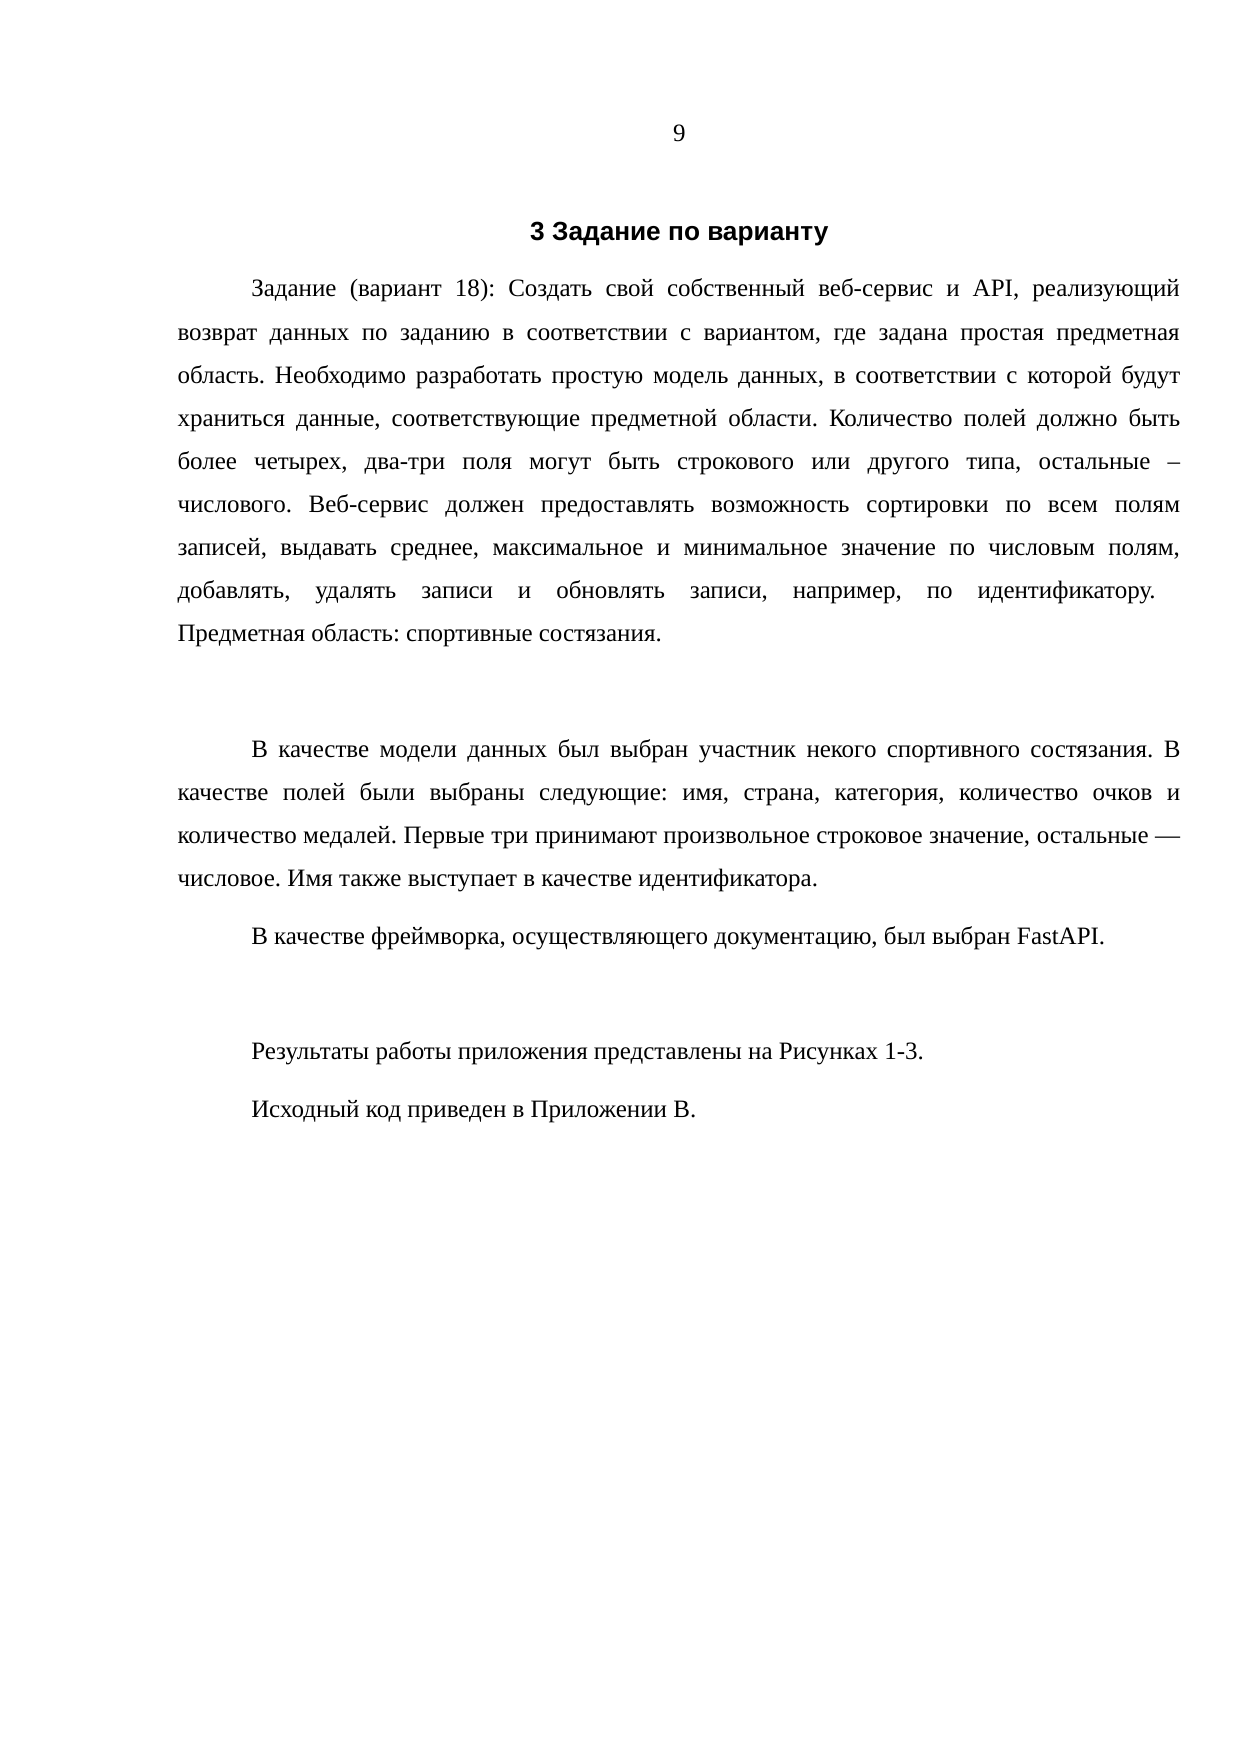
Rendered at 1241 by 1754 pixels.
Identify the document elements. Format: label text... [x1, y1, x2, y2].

text Результаты работы приложения представлены на Рисунках 1-3. [177, 1036, 1181, 1065]
text В качестве модели данных был выбран участник некого спортивного состязания. В качестве полей были выбраны следующие: имя, страна, категория, количество очков и количество медалей. Первые три принимают произвольное строковое значение, остальные — числовое. Имя также выступает в качестве идентификатора. [177, 734, 1181, 892]
text В качестве фреймворка, осуществляющего документацию, был выбран FastAPI. [177, 921, 1181, 950]
text Исходный код приведен в Приложении В. [177, 1094, 1181, 1123]
subtitle Задание по варианту [177, 216, 1181, 246]
text Задание (вариант 18): Создать свой собственный веб-сервис и API, реализующий возврат данных по заданию в соответствии с вариантом, где задана простая предметная область. Необходимо разработать простую модель данных, в соответствии с которой будут храниться данные, соответствующие предметной области. Количество полей должно быть более четырех, два-три поля могут быть строкового или другого типа, остальные – числового. Веб-сервис должен предоставлять возможность сортировки по всем полям записей, выдавать среднее, максимальное и минимальное значение по числовым полям, добавлять, удалять записи и обновлять записи, например, по идентификатору. Предметная область: спортивные состязания. [177, 273, 1181, 647]
